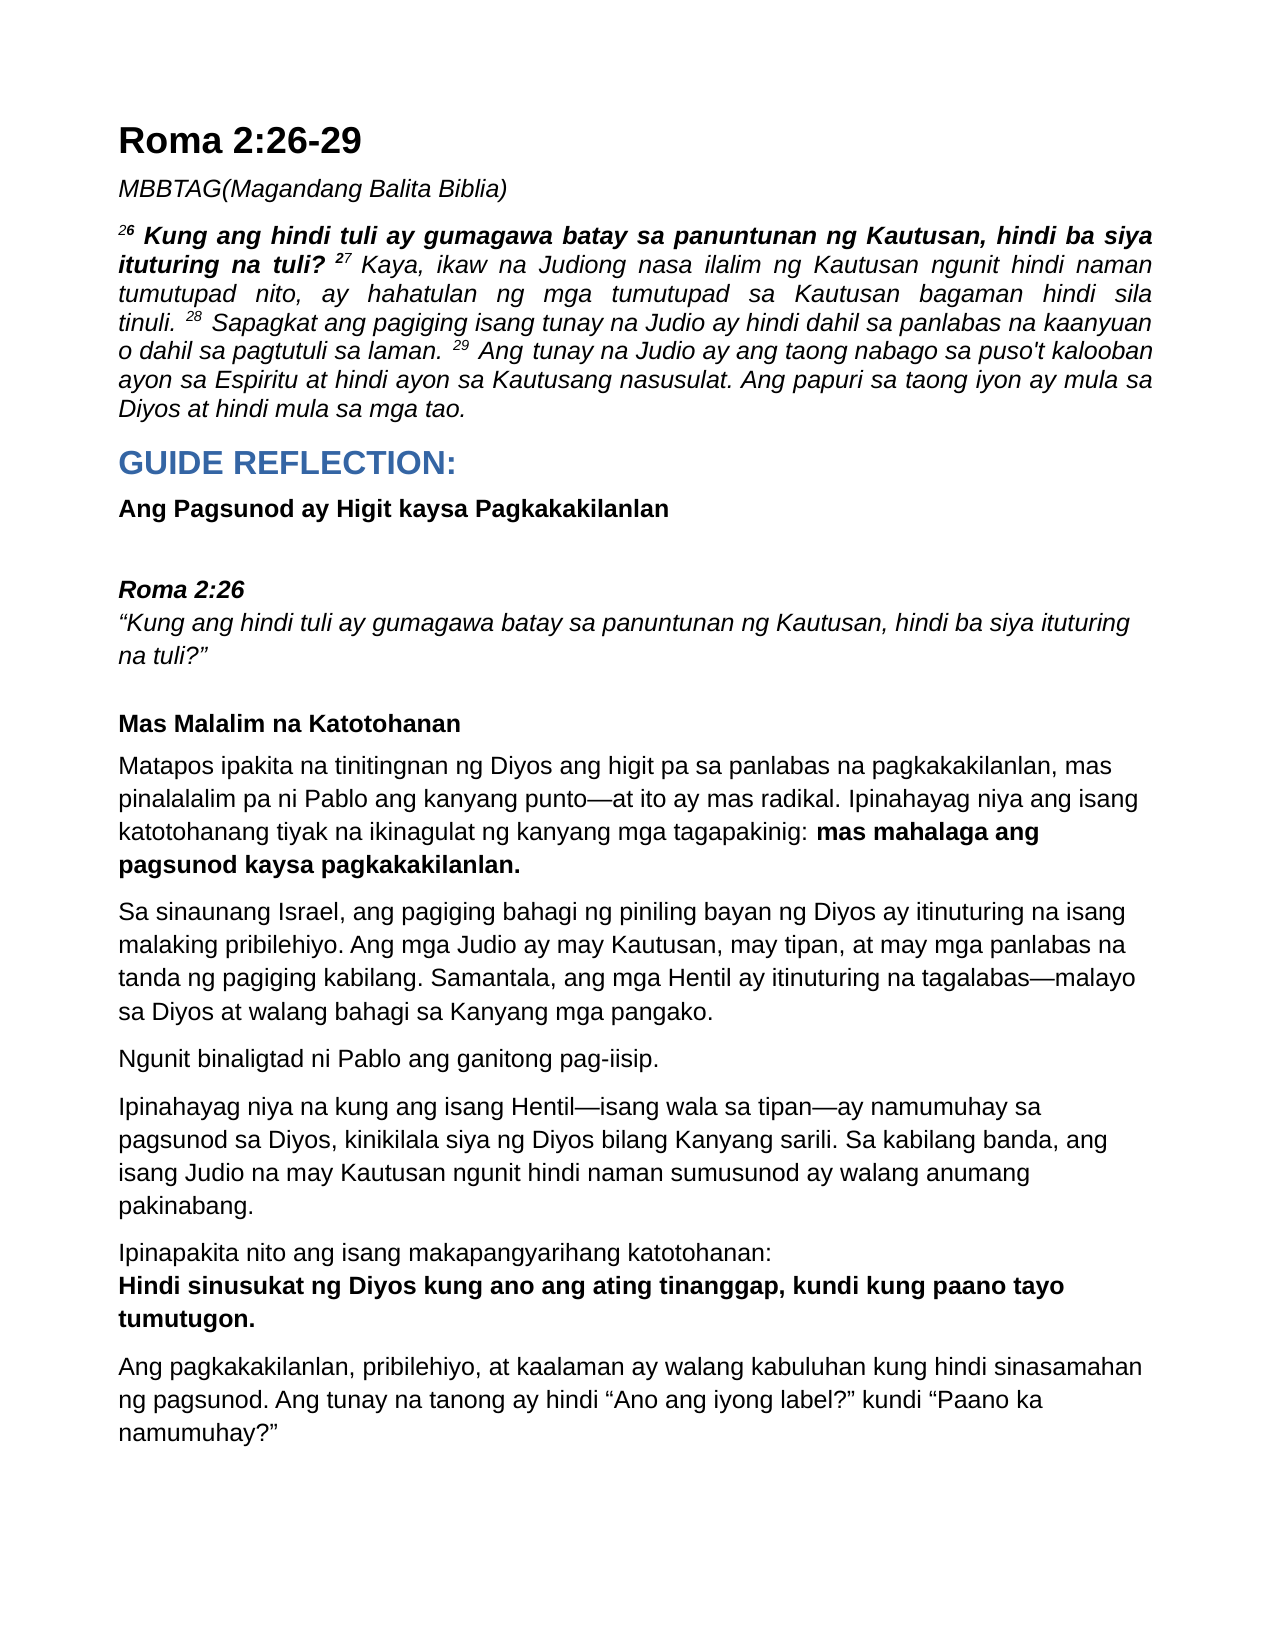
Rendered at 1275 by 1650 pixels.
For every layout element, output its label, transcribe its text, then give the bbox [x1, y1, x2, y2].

text 26 Kung ang hindi tuli ay gumagawa batay sa panuntunan ng Kautusan, hindi ba siya ituturing na tuli? 27 Kaya, ikaw na Judiong nasa ilalim ng Kautusan ngunit hindi naman tumutupad nito, ay hahatulan ng mga tumutupad sa Kautusan bagaman hindi sila tinuli. 28 Sapagkat ang pagiging isang tunay na Judio ay hindi dahil sa panlabas na kaanyuan o dahil sa pagtutuli sa laman. 29 Ang tunay na Judio ay ang taong nabago sa puso't kalooban ayon sa Espiritu at hindi ayon sa Kautusang nasusulat. Ang papuri sa taong iyon ay mula sa Diyos at hindi mula sa mga tao. [118, 221, 1157, 423]
text Matapos ipakita na tinitingnan ng Diyos ang higit pa sa panlabas na pagkakakilanlan, mas pinalalalim pa ni Pablo ang kanyang punto—at ito ay mas radikal. Ipinahayag niya ang isang katotohanang tiyak na ikinagulat ng kanyang mga tagapakinig: mas mahalaga ang pagsunod kaysa pagkakakilanlan. [118, 751, 1157, 878]
text Ang Pagsunod ay Higit kaysa Pagkakakilanlan [118, 494, 1157, 556]
subtitle Roma 2:26-29 [118, 118, 1157, 161]
text Ipinahayag niya na kung ang isang Hentil—isang wala sa tipan—ay namumuhay sa pagsunod sa Diyos, kinikilala siya ng Diyos bilang Kanyang sarili. Sa kabilang banda, ang isang Judio na may Kautusan ngunit hindi naman sumusunod ay walang anumang pakinabang. [118, 1092, 1157, 1219]
text Ang pagkakakilanlan, pribilehiyo, at kaalaman ay walang kabuluhan kung hindi sinasamahan ng pagsunod. Ang tunay na tanong ay hindi “Ano ang iyong label?” kundi “Paano ka namumuhay?” [118, 1352, 1157, 1447]
text Ngunit binaligtad ni Pablo ang ganitong pag-iisip. [118, 1044, 1157, 1073]
text MBBTAG(Magandang Balita Biblia) [118, 174, 1157, 202]
text Roma 2:26 “Kung ang hindi tuli ay gumagawa batay sa panuntunan ng Kautusan, hindi ba siya ituturing na tuli?” [118, 575, 1157, 670]
subtitle Mas Malalim na Katotohanan [118, 709, 1157, 738]
text Ipinapakita nito ang isang makapangyarihang katotohanan: Hindi sinusukat ng Diyos kung ano ang ating tinanggap, kundi kung paano tayo tumutugon. [118, 1238, 1157, 1333]
text Sa sinaunang Israel, ang pagiging bahagi ng piniling bayan ng Diyos ay itinuturing na isang malaking pribilehiyo. Ang mga Judio ay may Kautusan, may tipan, at may mga panlabas na tanda ng pagiging kabilang. Samantala, ang mga Hentil ay itinuturing na tagalabas—malayo sa Diyos at walang bahagi sa Kanyang mga pangako. [118, 897, 1157, 1025]
subtitle GUIDE REFLECTION: [118, 443, 1157, 482]
